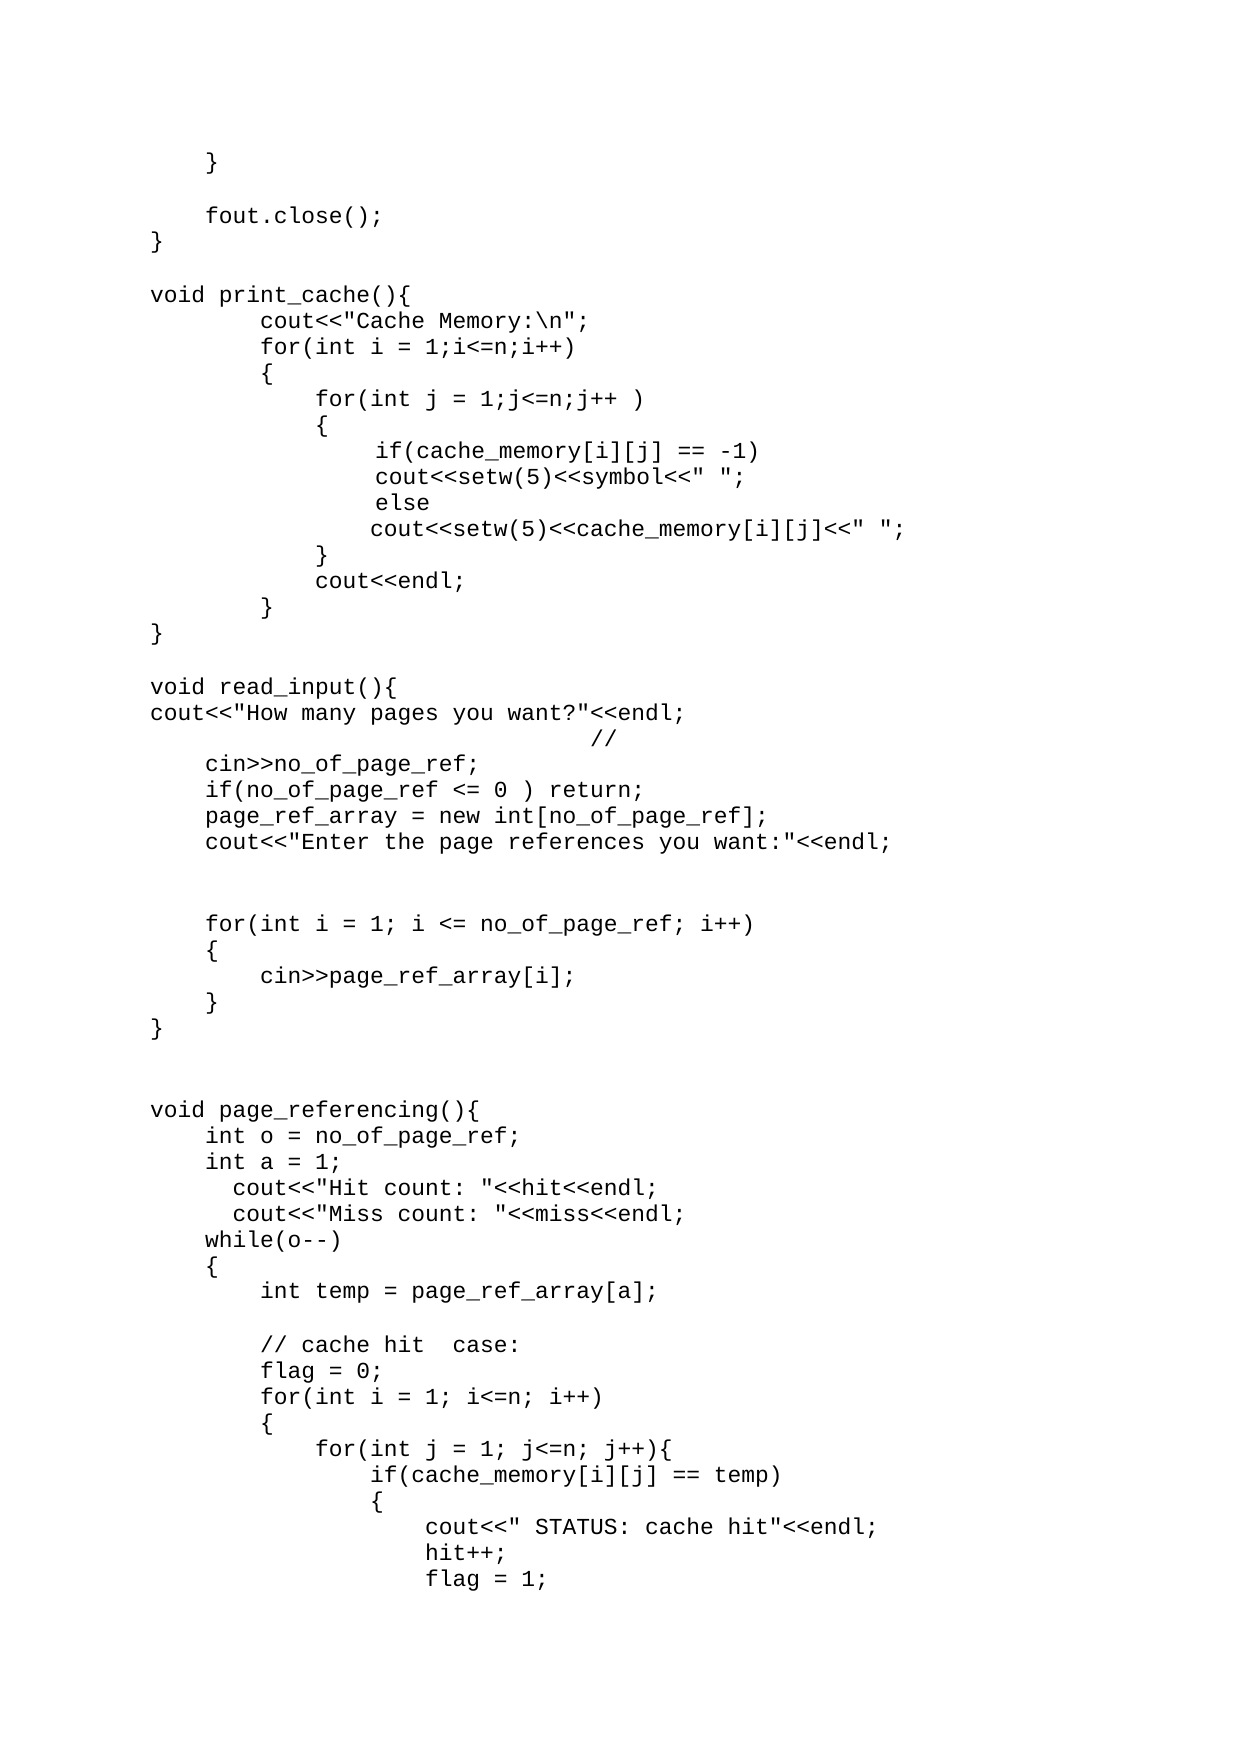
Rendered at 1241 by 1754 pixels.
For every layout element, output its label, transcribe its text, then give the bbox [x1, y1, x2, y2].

text cout<<setw(5)<<cache_memory[i][j]<<" "; [150, 517, 1090, 543]
text hit++; [150, 1541, 1090, 1567]
text { [150, 413, 1090, 439]
text { [150, 1489, 1090, 1515]
text void read_input(){ [150, 675, 1090, 701]
text cout<<"Miss count: "<<miss<<endl; [150, 1202, 1090, 1228]
text // cache hit case: [150, 1334, 1090, 1360]
text } [150, 1016, 1090, 1042]
text } [150, 543, 1090, 569]
text if(cache_memory[i][j] == temp) [150, 1463, 1090, 1489]
text { [150, 1254, 1090, 1280]
text cout<<"How many pages you want?"<<endl; [150, 701, 1090, 727]
text void print_cache(){ [150, 284, 1090, 310]
text { [150, 362, 1090, 388]
text int a = 1; [150, 1150, 1090, 1176]
text cout<<"Hit count: "<<hit<<endl; [150, 1176, 1090, 1202]
text cin>>page_ref_array[i]; [150, 964, 1090, 990]
text } [150, 595, 1090, 621]
text } [150, 150, 1090, 176]
text int temp = page_ref_array[a]; [150, 1280, 1090, 1306]
text { [150, 938, 1090, 964]
text for(int i = 1;i<=n;i++) [150, 336, 1090, 362]
text flag = 1; [150, 1567, 1090, 1593]
text for(int j = 1;j<=n;j++ ) [150, 388, 1090, 413]
text cout<<setw(5)<<symbol<<" "; [150, 465, 1090, 491]
text void page_referencing(){ [150, 1098, 1090, 1124]
text // [150, 727, 1090, 753]
text else [150, 491, 1090, 517]
text for(int j = 1; j<=n; j++){ [150, 1438, 1090, 1463]
text for(int i = 1; i<=n; i++) [150, 1386, 1090, 1412]
text if(no_of_page_ref <= 0 ) return; [150, 779, 1090, 805]
text while(o--) [150, 1228, 1090, 1254]
text } [150, 621, 1090, 647]
text fout.close(); [150, 204, 1090, 230]
text cout<<" STATUS: cache hit"<<endl; [150, 1515, 1090, 1541]
text cin>>no_of_page_ref; [150, 753, 1090, 779]
text { [150, 1412, 1090, 1438]
text for(int i = 1; i <= no_of_page_ref; i++) [150, 913, 1090, 938]
text page_ref_array = new int[no_of_page_ref]; [150, 805, 1090, 831]
text if(cache_memory[i][j] == -1) [150, 439, 1090, 465]
text flag = 0; [150, 1360, 1090, 1386]
text int o = no_of_page_ref; [150, 1124, 1090, 1150]
text } [150, 230, 1090, 256]
text } [150, 990, 1090, 1016]
text cout<<endl; [150, 569, 1090, 595]
text cout<<"Cache Memory:\n"; [150, 310, 1090, 336]
text cout<<"Enter the page references you want:"<<endl; [150, 831, 1090, 857]
